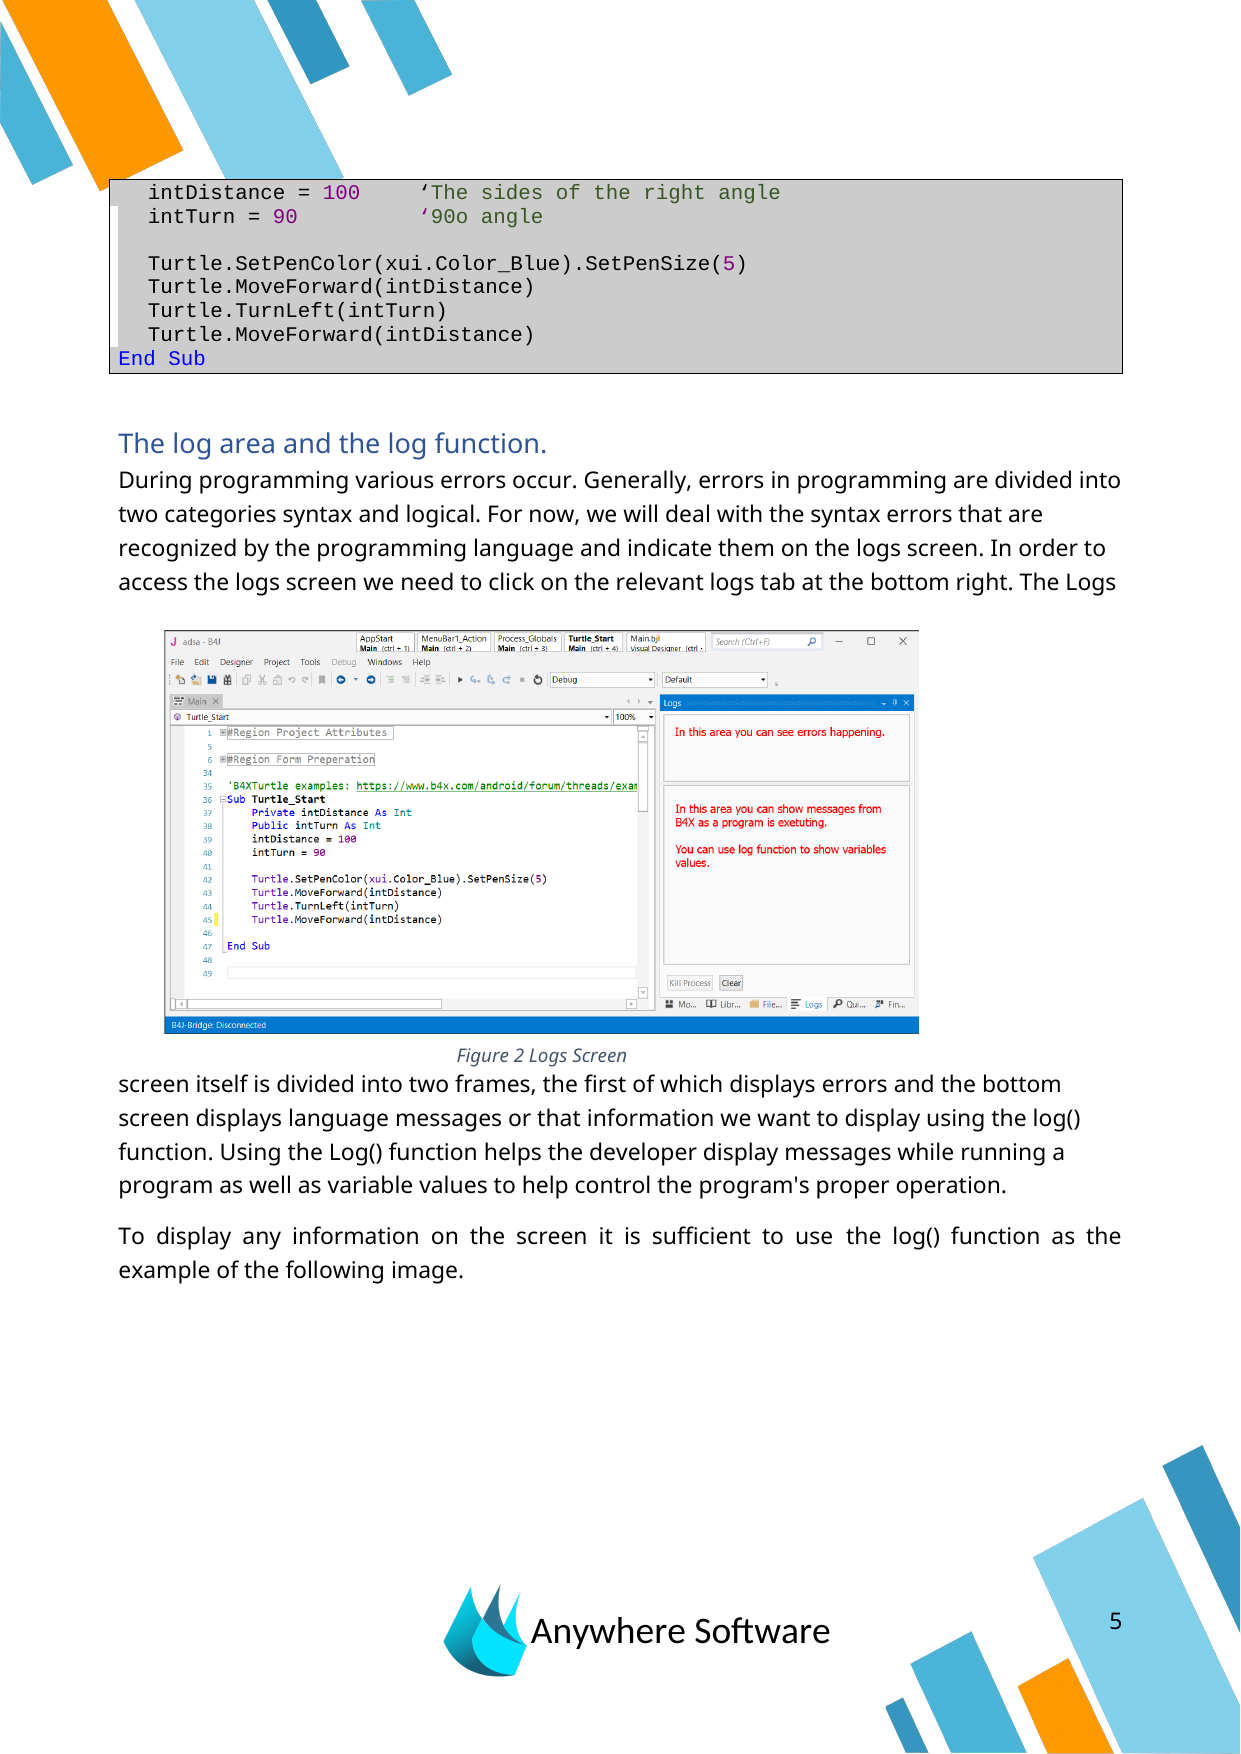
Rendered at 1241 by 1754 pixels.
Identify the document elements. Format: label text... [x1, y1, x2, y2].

text intTurn = 90 ‘90o angle [118, 206, 1122, 229]
picture [0, 0, 452, 225]
text Turtle.SetPenColor(xui.Color_Blue).SetPenSize(5) [118, 253, 1122, 277]
picture [885, 1445, 1241, 1754]
text During programming various errors occur. Generally, errors in programming are divided into two categories syntax and logical. For now, we will deal with the syntax errors that are recognized by the programming language and indicate them on the logs screen. In order to access the logs screen we need to click on the relevant logs tab at the bottom right. The Logs screen itself is divided into two frames, the first of which displays errors and the bottom screen displays language messages or that information we want to display using the log() function. Using the Log() function helps the developer display messages while running a program as well as variable values to help control the program's proper operation. [118, 464, 1122, 1201]
text Turtle.MoveForward(intDistance) [118, 324, 1122, 344]
text Turtle.TurnLeft(intTurn) [118, 300, 1122, 324]
text Figure 2 Logs Screen [164, 1043, 919, 1068]
text intDistance = 100 ‘The sides of the right angle [110, 180, 1122, 206]
picture [110, 206, 118, 225]
subtitle The log area and the log function. [118, 425, 1122, 462]
text To display any information on the screen it is sufficient to use the log() function as the example of the following image. [118, 1220, 1122, 1285]
text End Sub [110, 344, 1122, 373]
picture [443, 1584, 528, 1677]
text Turtle.MoveForward(intDistance) [118, 277, 1122, 300]
